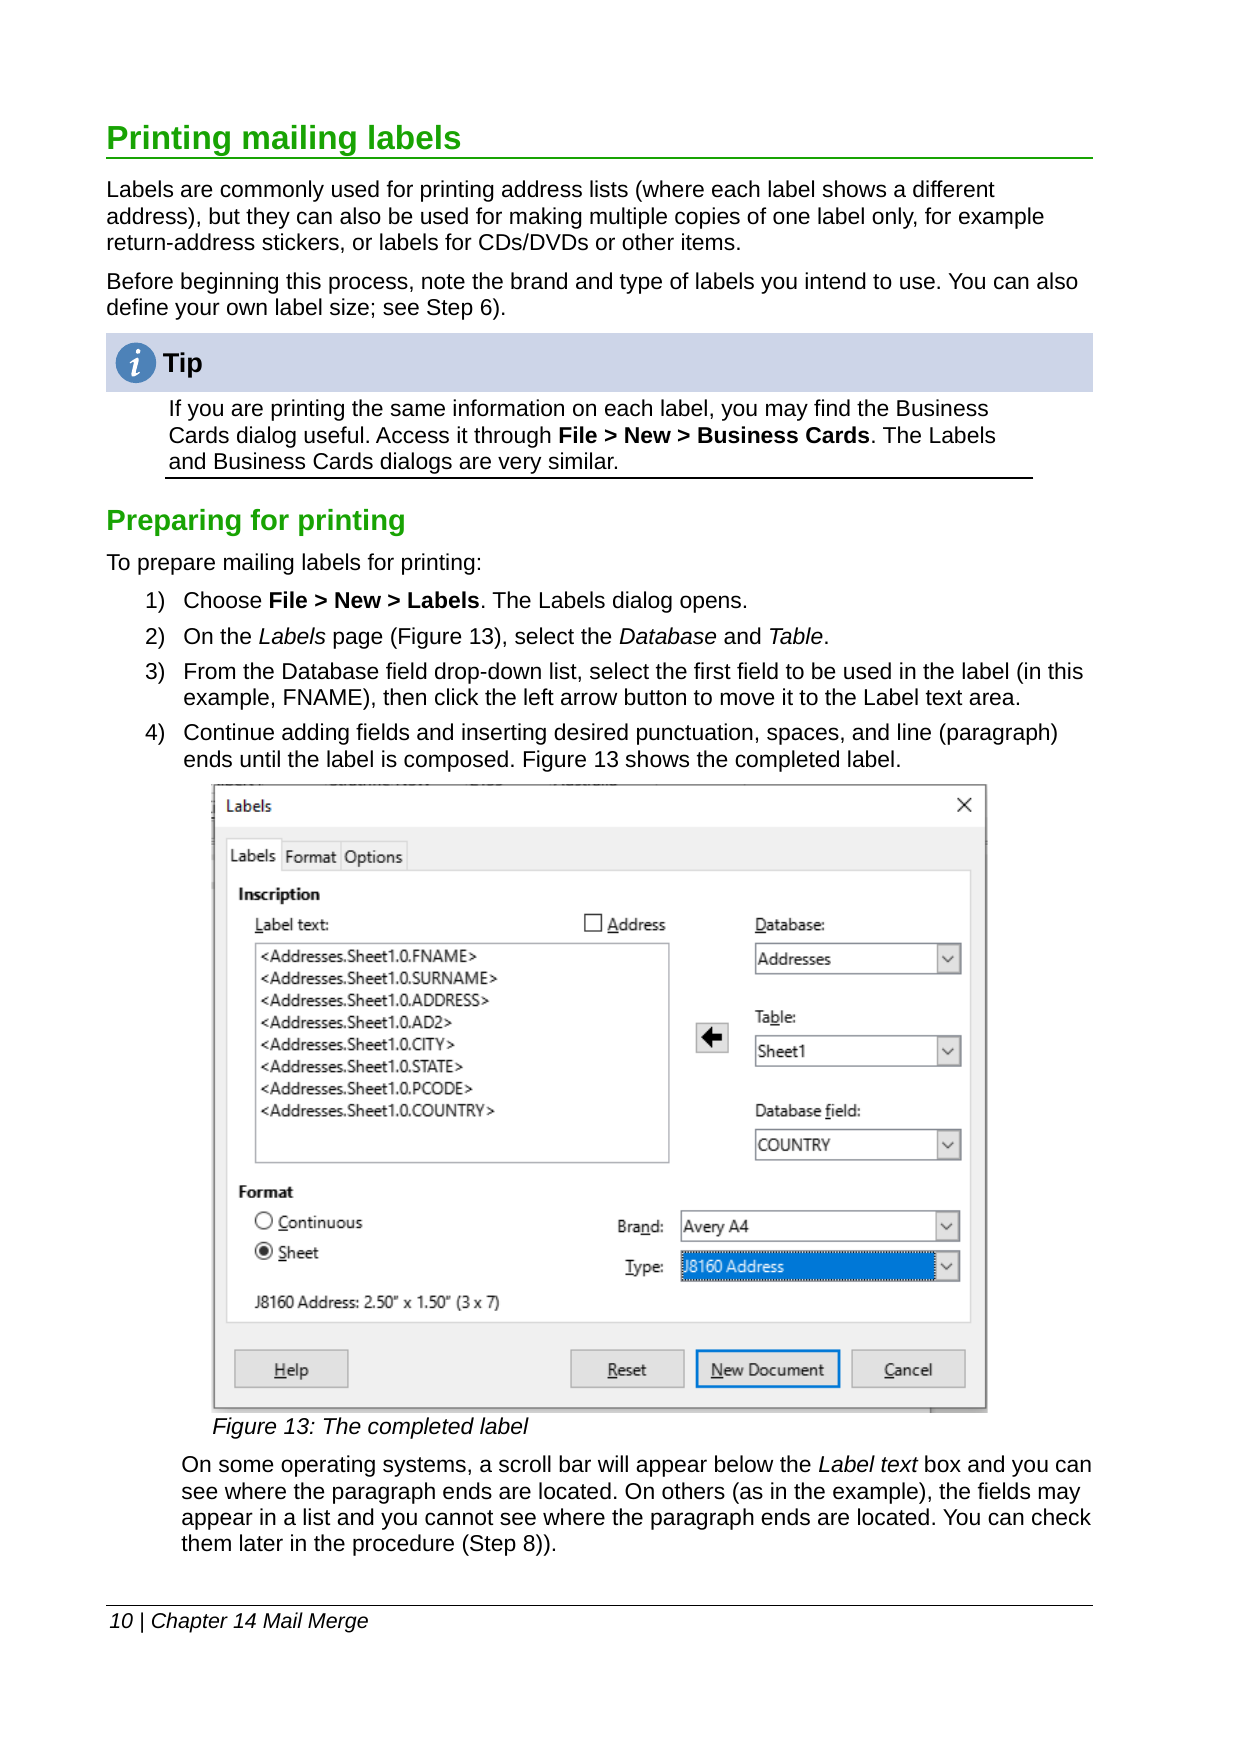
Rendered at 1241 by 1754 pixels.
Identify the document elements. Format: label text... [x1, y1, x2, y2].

list From the Database field drop-down list, select the first field to be used in the label (in this example, FNAME), then click the left arrow button to move it to the Label text area. [165, 658, 1093, 711]
list On some operating systems, a scroll bar will appear below the Label text box and you can see where the paragraph ends are located. On others (as in the example), the fields may appear in a list and you cannot see where the paragraph ends are located. You can check them later in the procedure (Step 8). [148, 1451, 1093, 1557]
subtitle Preparing for printing [106, 503, 1093, 537]
list To prepare mailing labels for printing: [106, 548, 1093, 575]
text Before beginning this process, note the brand and type of labels you intend to use. You can also define your own label size; see Step 6. [106, 268, 1093, 321]
text Labels are commonly used for printing address lists (where each label shows a different address), but they can also be used for making multiple copies of one label only, for example return-address stickers, or labels for CDs/DVDs or other items. [106, 176, 1093, 255]
text Figure 13: The completed label [212, 1413, 987, 1439]
list Continue adding fields and inserting desired punctuation, spaces, and line (paragraph) ends until the label is composed. Figure 13 shows the completed label. [165, 719, 1093, 772]
subtitle Tip [106, 333, 1093, 392]
subtitle Printing mailing labels [106, 118, 1093, 157]
text If you are printing the same information on each label, you may find the Business Cards dialog useful. Access it through File > New > Business Cards. The Labels and Business Cards dialogs are very similar. [165, 392, 1033, 477]
list Choose File > New > Labels. The Labels dialog opens. [165, 587, 1093, 614]
picture [211, 784, 988, 1413]
list On the Labels page (Figure 13), select the Database and Table. [165, 623, 1093, 649]
